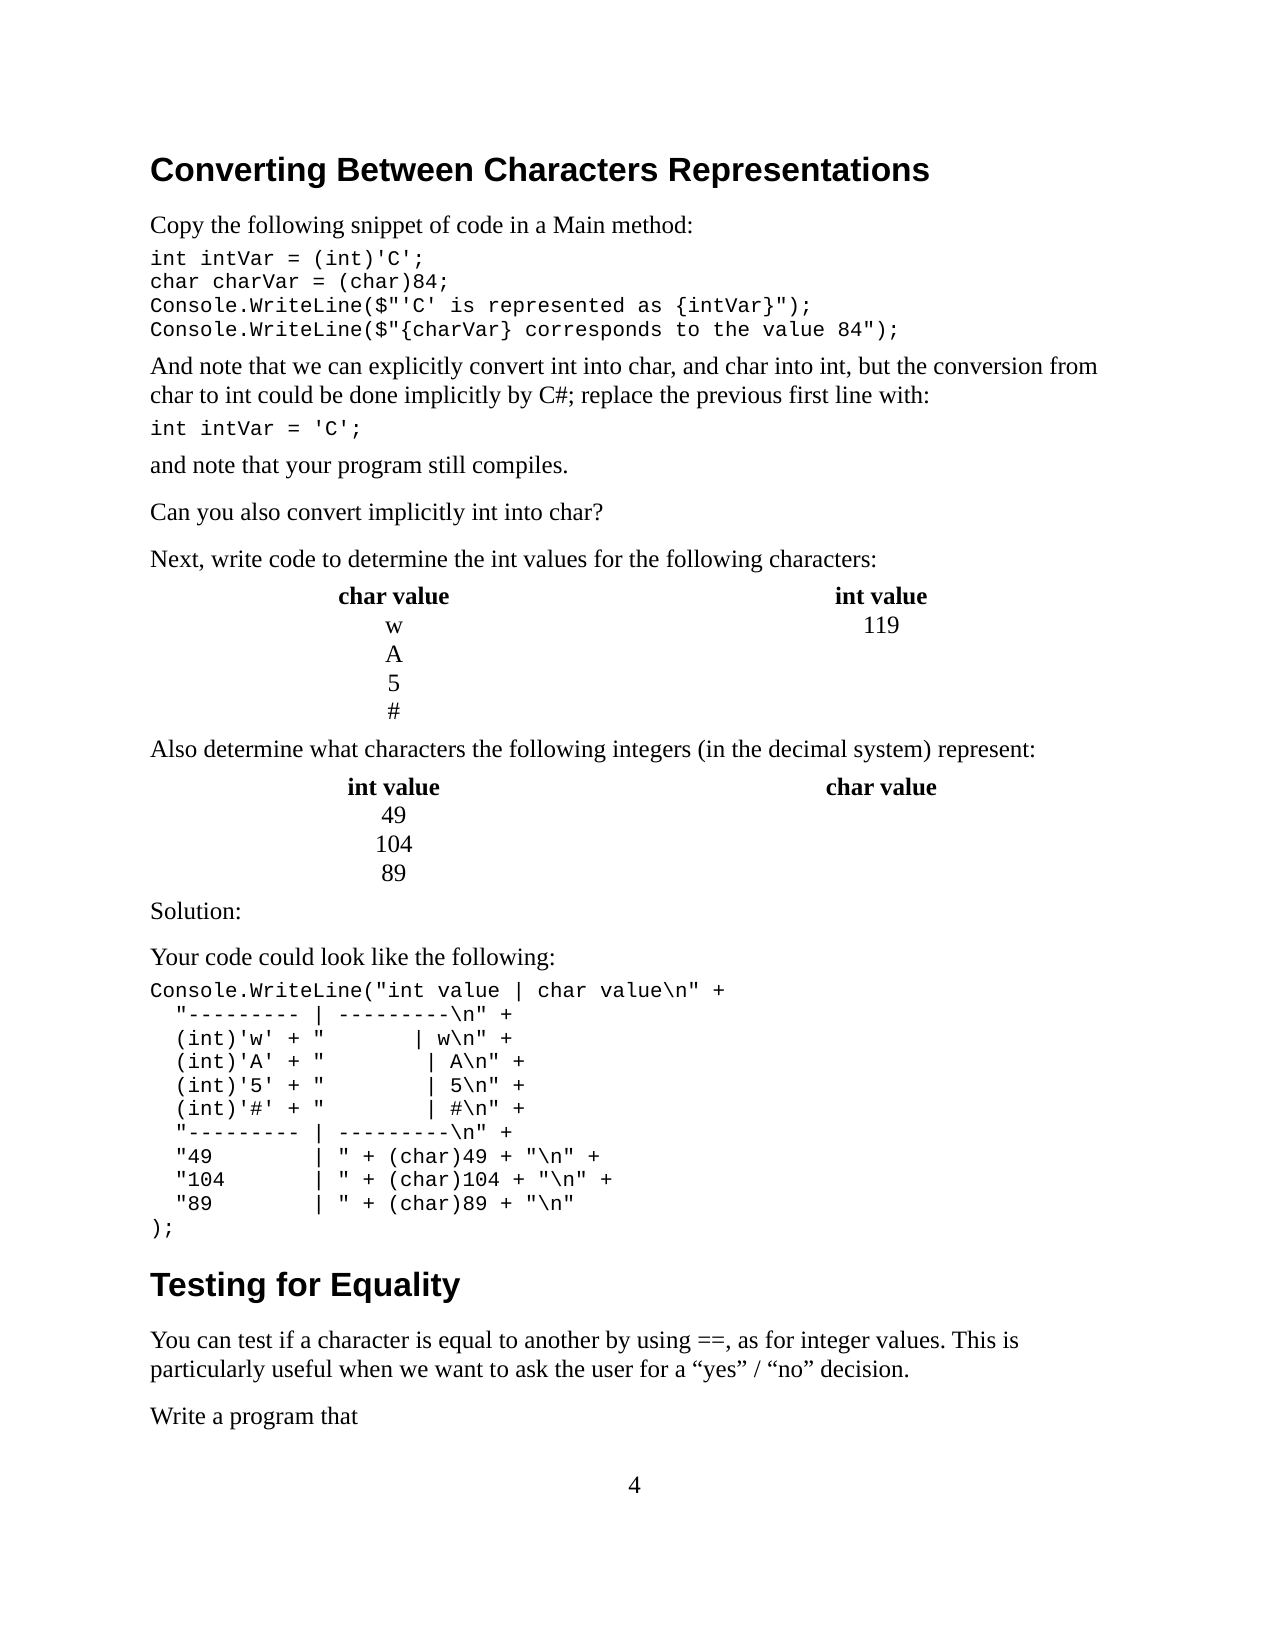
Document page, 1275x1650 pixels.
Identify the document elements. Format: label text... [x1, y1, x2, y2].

text Also determine what characters the following integers (in the decimal system) represent: [150, 734, 1125, 763]
text Copy the following snippet of code in a Main method: [150, 210, 1125, 239]
table_cell [638, 668, 1125, 696]
table_cell [638, 829, 1125, 858]
table_cell [638, 801, 1125, 829]
table_cell 89 [150, 858, 637, 887]
table_cell [638, 858, 1125, 887]
subtitle Converting Between Characters Representations [150, 150, 1125, 189]
text ); [150, 1217, 1125, 1240]
text (int)'A' + " | A\n" + [150, 1051, 1125, 1075]
text (int)'w' + " | w\n" + [150, 1027, 1125, 1051]
text Next, write code to determine the int values for the following characters: [150, 544, 1125, 572]
table_cell 5 [150, 668, 637, 696]
text Your code could look like the following: [150, 942, 1125, 971]
table_header int value [150, 772, 637, 801]
table_cell w [150, 610, 637, 639]
table_cell 49 [150, 801, 637, 829]
text "104 | " + (char)104 + "\n" + [150, 1169, 1125, 1193]
text "--------- | ---------\n" + [150, 1004, 1125, 1027]
subtitle Testing for Equality [150, 1265, 1125, 1304]
text Write a program that [150, 1401, 1125, 1429]
text Console.WriteLine($"{charVar} corresponds to the value 84"); [150, 319, 1125, 342]
text (int)'5' + " | 5\n" + [150, 1075, 1125, 1098]
text Console.WriteLine("int value | char value\n" + [150, 980, 1125, 1004]
text You can test if a character is equal to another by using ==, as for integer values. This is particularly useful when we want to ask the user for a “yes” / “no” decision. [150, 1325, 1125, 1383]
text Console.WriteLine($"'C' is represented as {intVar}"); [150, 295, 1125, 319]
table_header char value [150, 581, 637, 610]
table_cell A [150, 639, 637, 668]
text (int)'#' + " | #\n" + [150, 1098, 1125, 1122]
text "--------- | ---------\n" + [150, 1122, 1125, 1146]
text int intVar = (int)'C'; [150, 248, 1125, 271]
table_cell # [150, 696, 637, 725]
text "89 | " + (char)89 + "\n" [150, 1193, 1125, 1217]
text "49 | " + (char)49 + "\n" + [150, 1146, 1125, 1169]
table_cell [638, 639, 1125, 668]
text And note that we can explicitly convert int into char, and char into int, but the conversion from char to int could be done implicitly by C#; replace the previous first line with: [150, 351, 1125, 409]
text Solution: [150, 896, 1125, 924]
table_header char value [638, 772, 1125, 801]
text Can you also convert implicitly int into char? [150, 497, 1125, 526]
table_header int value [638, 581, 1125, 610]
text int intVar = 'C'; [150, 418, 1125, 441]
text and note that your program still compiles. [150, 450, 1125, 479]
text char charVar = (char)84; [150, 271, 1125, 295]
table_cell 119 [638, 610, 1125, 639]
table_cell [638, 696, 1125, 725]
table_cell 104 [150, 829, 637, 858]
